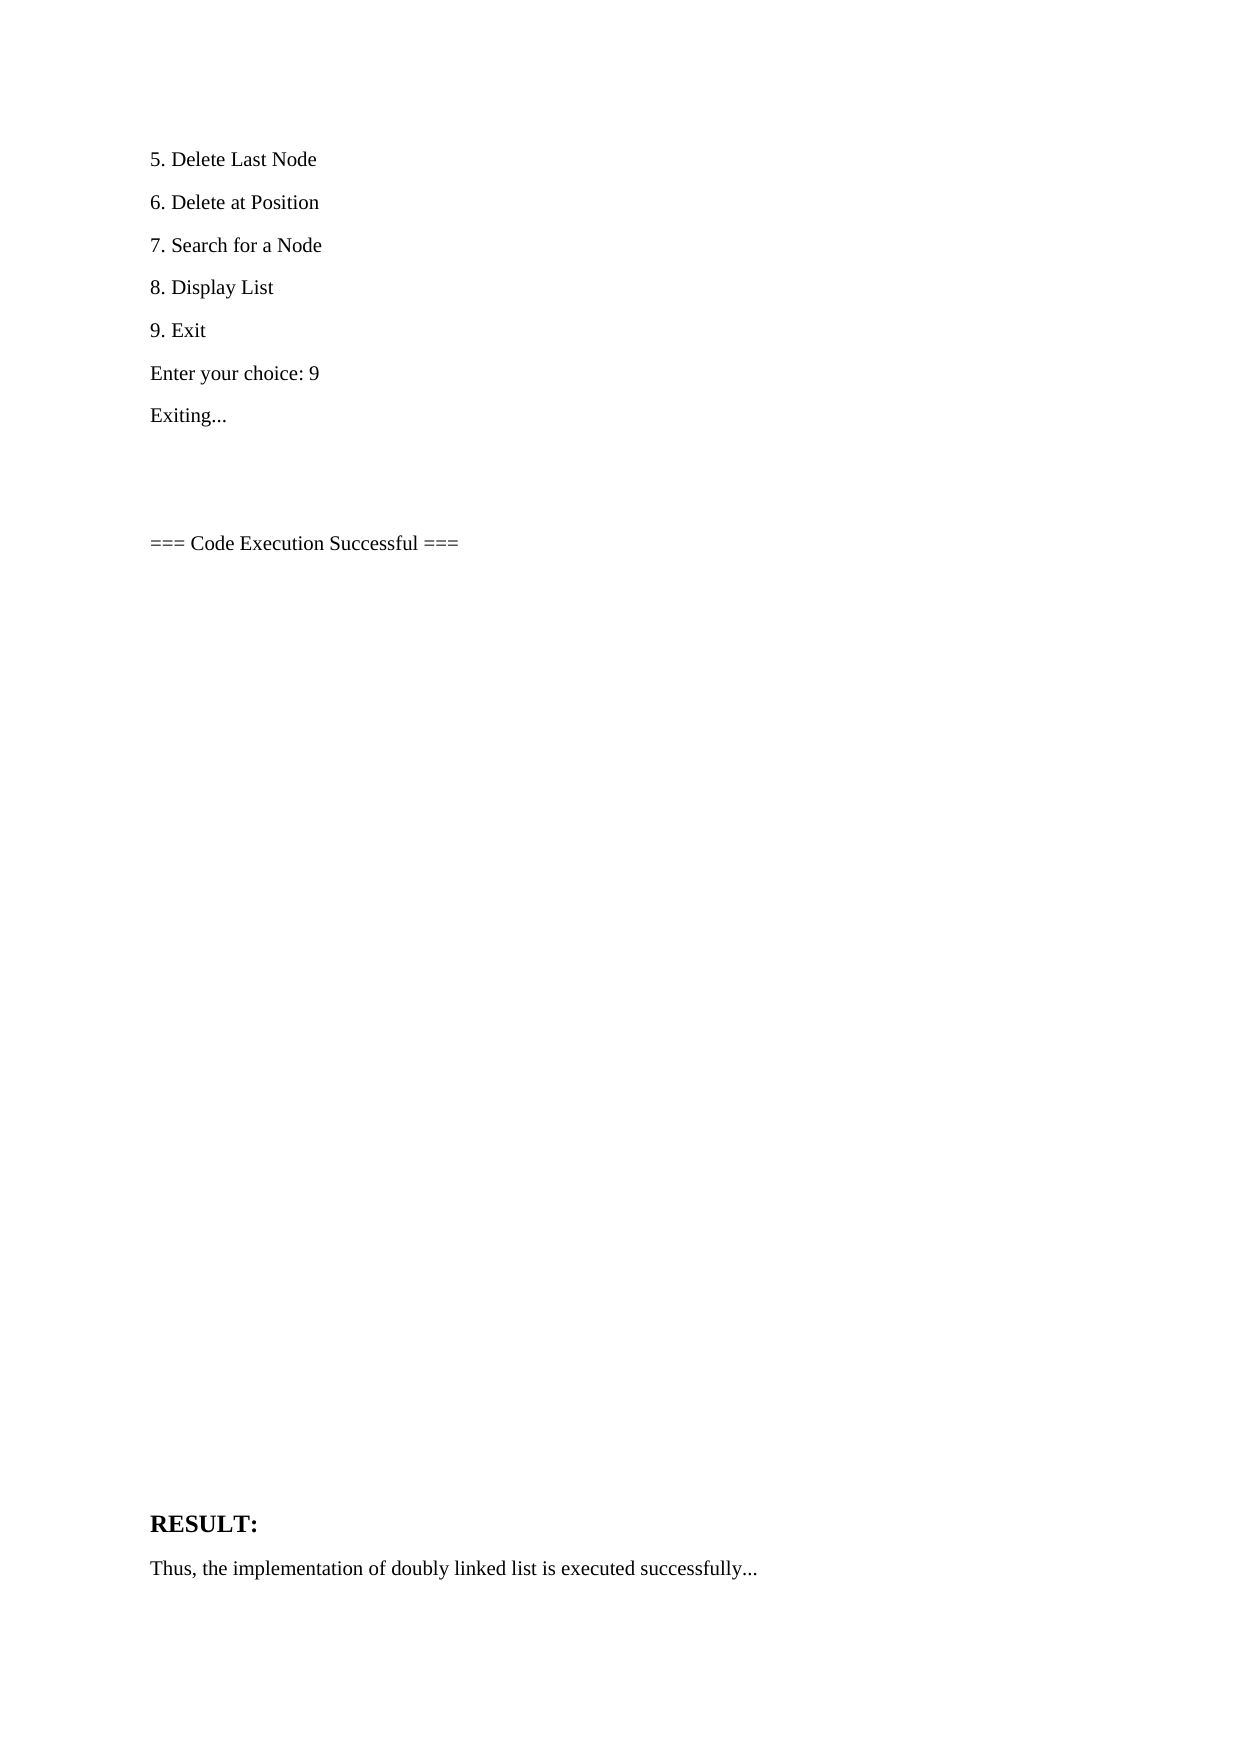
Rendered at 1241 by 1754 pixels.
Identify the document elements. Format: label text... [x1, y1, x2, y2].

list Search for a Node [150, 233, 1136, 257]
list Delete Last Node [150, 147, 1136, 171]
text === Code Execution Successful === [150, 531, 1136, 554]
list Display List [150, 275, 1136, 299]
list Exit [150, 318, 1136, 342]
text Enter your choice: 9 Exiting... [150, 360, 321, 427]
text Thus, the implementation of doubly linked list is executed successfully... [150, 1556, 1136, 1580]
subtitle RESULT: [150, 1509, 1136, 1538]
list Delete at Position [150, 190, 1136, 214]
